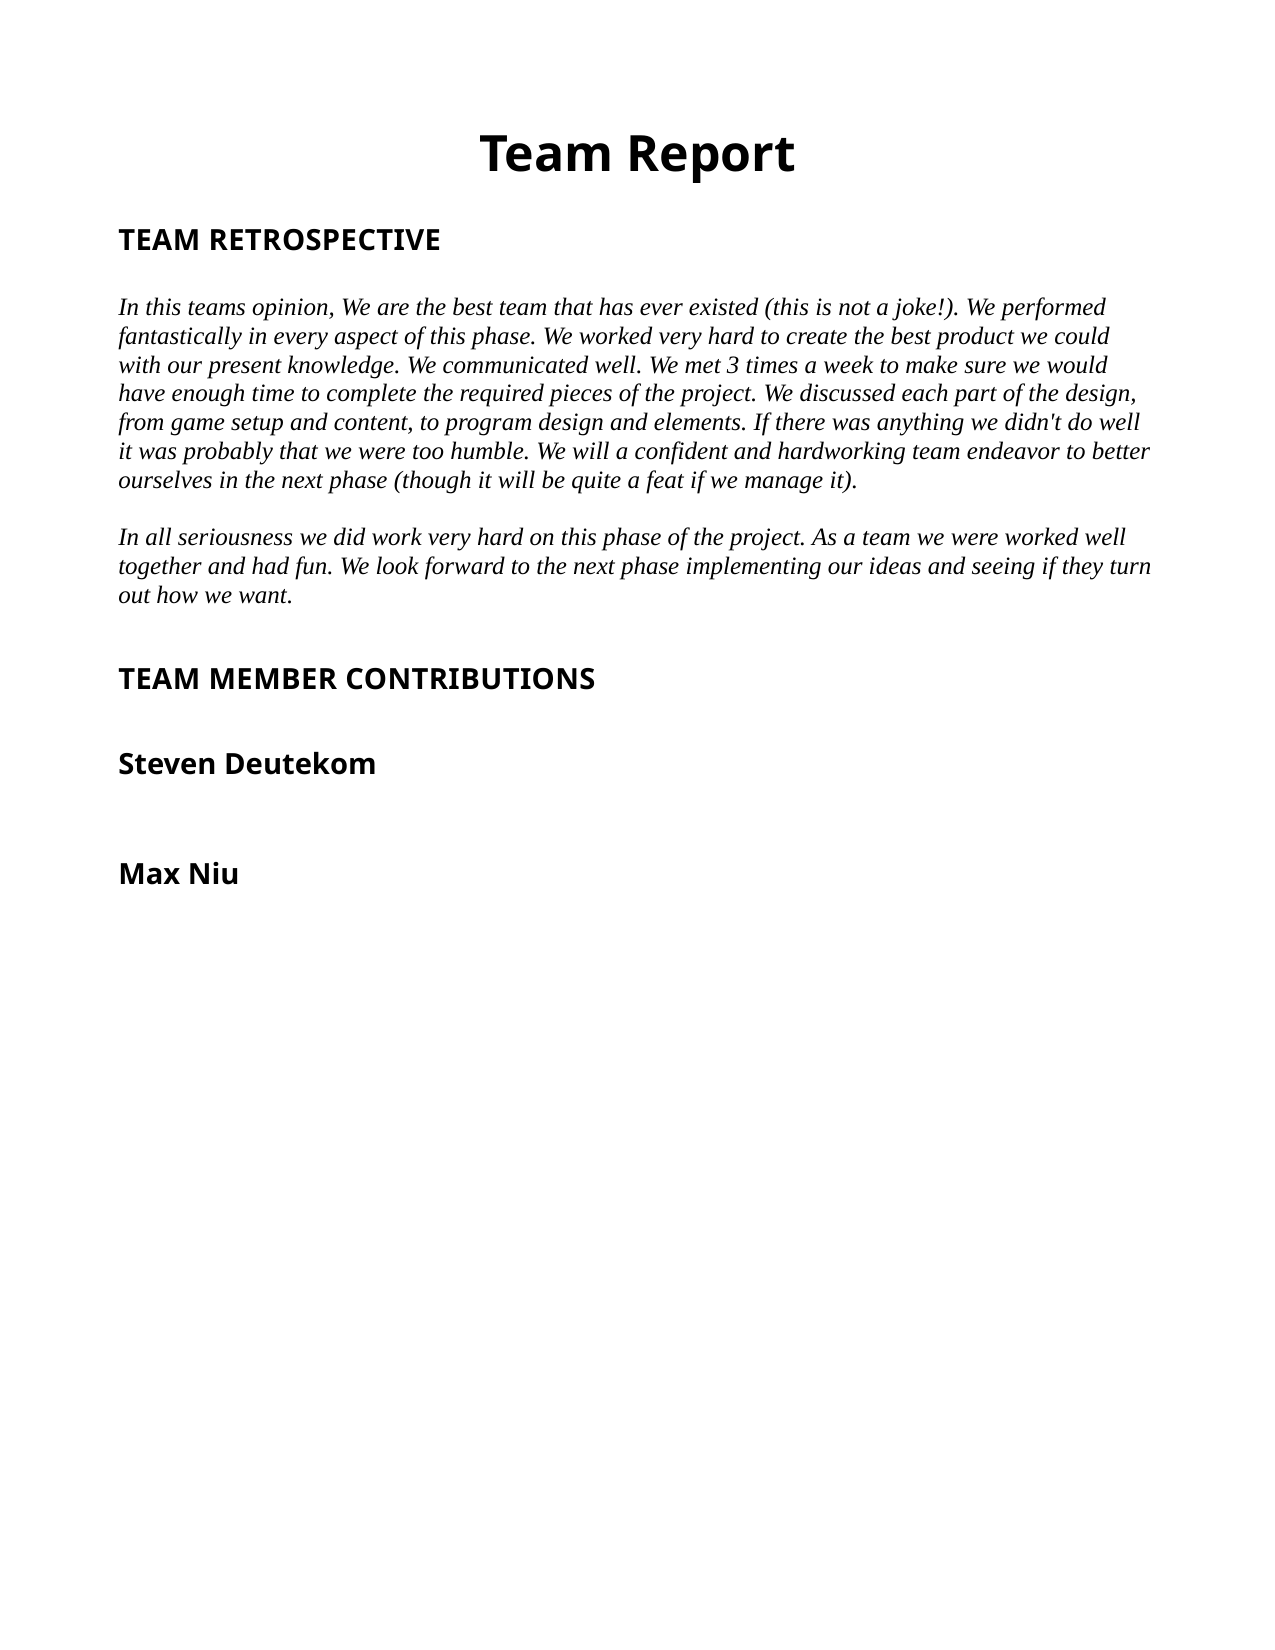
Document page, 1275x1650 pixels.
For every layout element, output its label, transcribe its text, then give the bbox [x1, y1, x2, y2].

list In this teams opinion, We are the best team that has ever existed (this is not a joke!). We performed fantastically in every aspect of this phase. We worked very hard to create the best product we could with our present knowledge. We communicated well. We met 3 times a week to make sure we would have enough time to complete the required pieces of the project. We discussed each part of the design, from game setup and content, to program design and elements. If there was anything we didn't do well it was probably that we were too humble. We will a confident and hardworking team endeavor to better ourselves in the next phase (though it will be quite a feat if we manage it). [118, 292, 1157, 493]
subtitle Steven Deutekom [118, 743, 1157, 783]
subtitle Team Retrospective [118, 219, 1157, 259]
subtitle Team Member Contributions [118, 658, 1157, 698]
title Team Report [118, 118, 1157, 186]
list In all seriousness we did work very hard on this phase of the project. As a team we were worked well together and had fun. We look forward to the next phase implementing our ideas and seeing if they turn out how we want. [118, 522, 1157, 608]
subtitle Max Niu [118, 853, 1157, 893]
